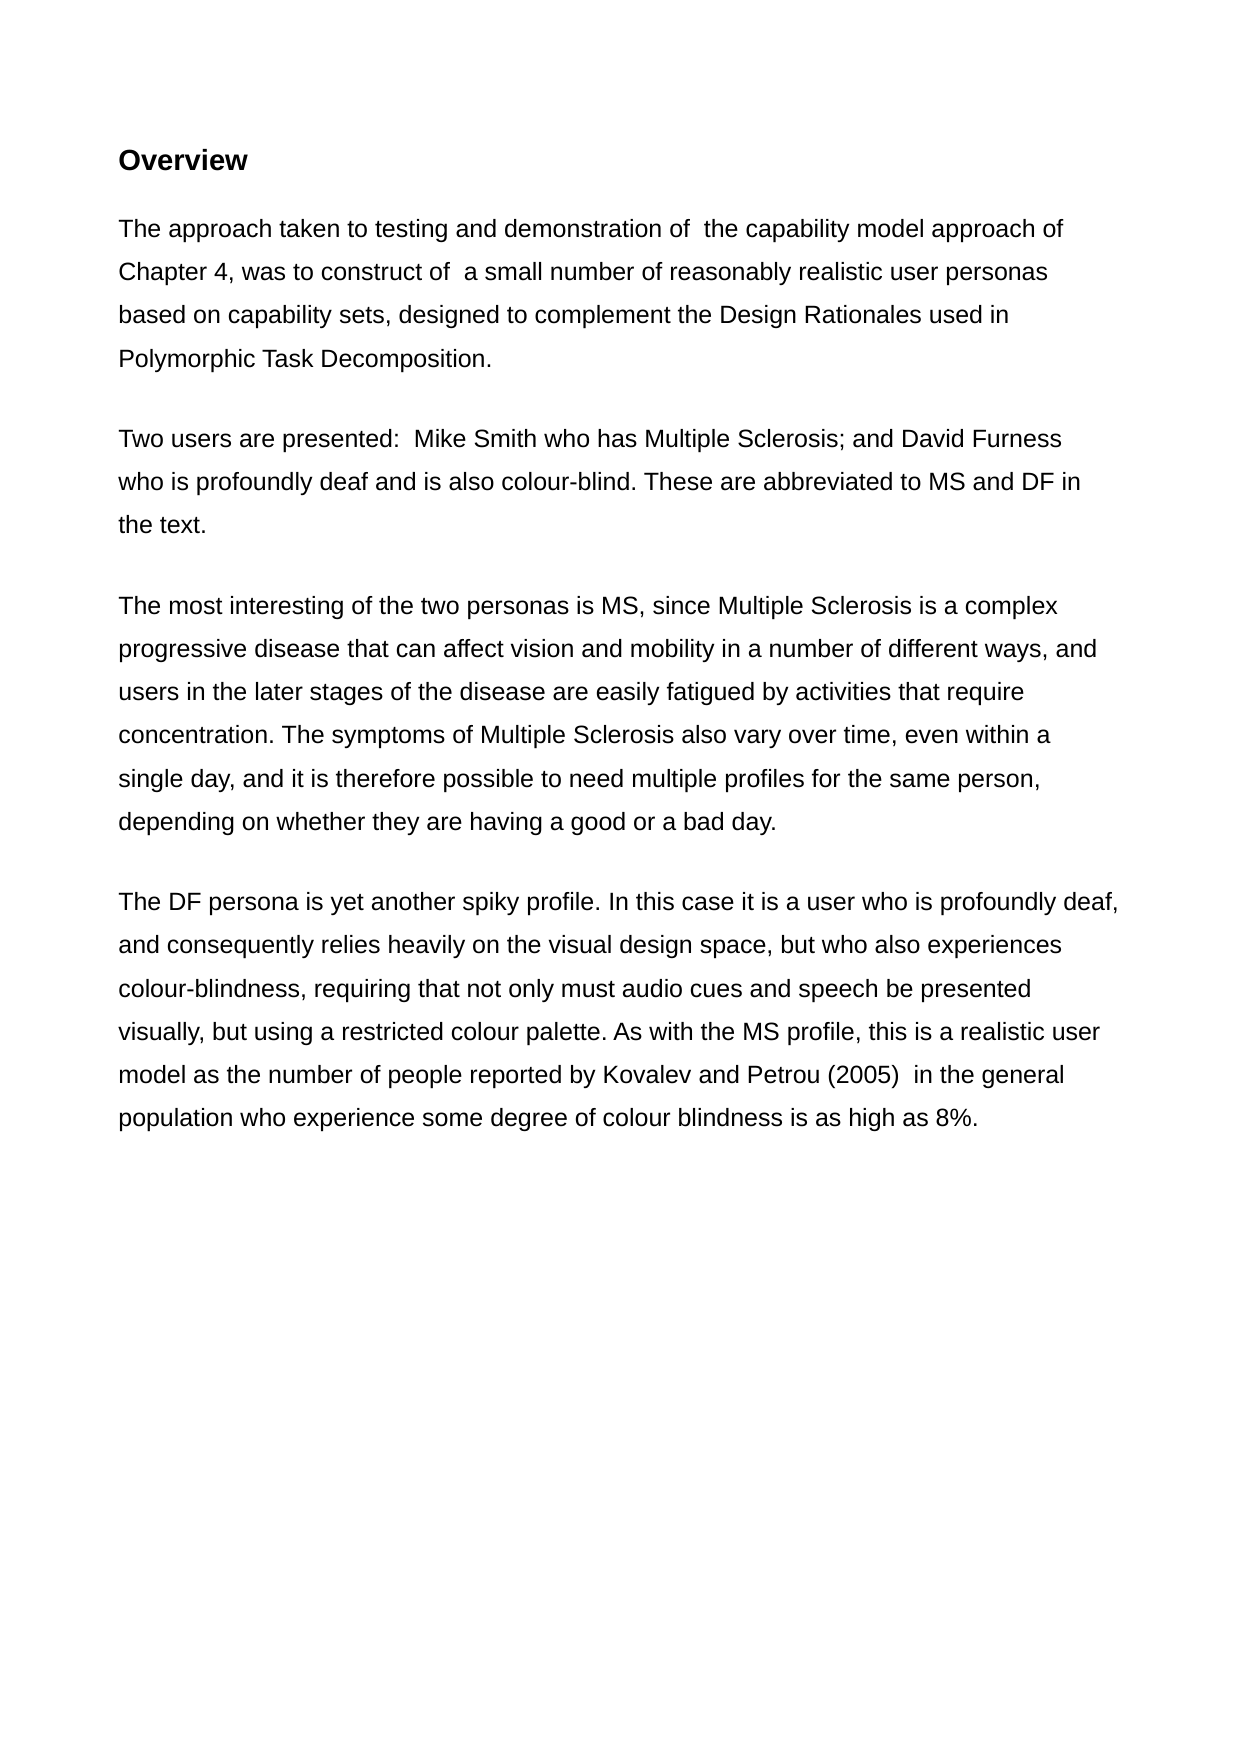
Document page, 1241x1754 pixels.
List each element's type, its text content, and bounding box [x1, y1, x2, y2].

text The approach taken to testing and demonstration of the capability model approach of Chapter 4, was to construct of a small number of reasonably realistic user personas based on capability sets, designed to complement the Design Rationales used in Polymorphic Task Decomposition. [118, 214, 1122, 372]
text Two users are presented: Mike Smith who has Multiple Sclerosis; and David Furness who is profoundly deaf and is also colour-blind. These are abbreviated to MS and DF in the text. [118, 424, 1122, 539]
subtitle Overview [118, 143, 1122, 177]
text The DF persona is yet another spiky profile. In this case it is a user who is profoundly deaf, and consequently relies heavily on the visual design space, but who also experiences colour-blindness, requiring that not only must audio cues and speech be presented visually, but using a restricted colour palette. As with the MS profile, this is a realistic user model as the number of people reported by Kovalev and Petrou (2005) in the general population who experience some degree of colour blindness is as high as 8%. [118, 887, 1122, 1132]
text The most interesting of the two personas is MS, since Multiple Sclerosis is a complex progressive disease that can affect vision and mobility in a number of different ways, and users in the later stages of the disease are easily fatigued by activities that require concentration. The symptoms of Multiple Sclerosis also vary over time, even within a single day, and it is therefore possible to need multiple profiles for the same person, depending on whether they are having a good or a bad day. [118, 591, 1122, 835]
